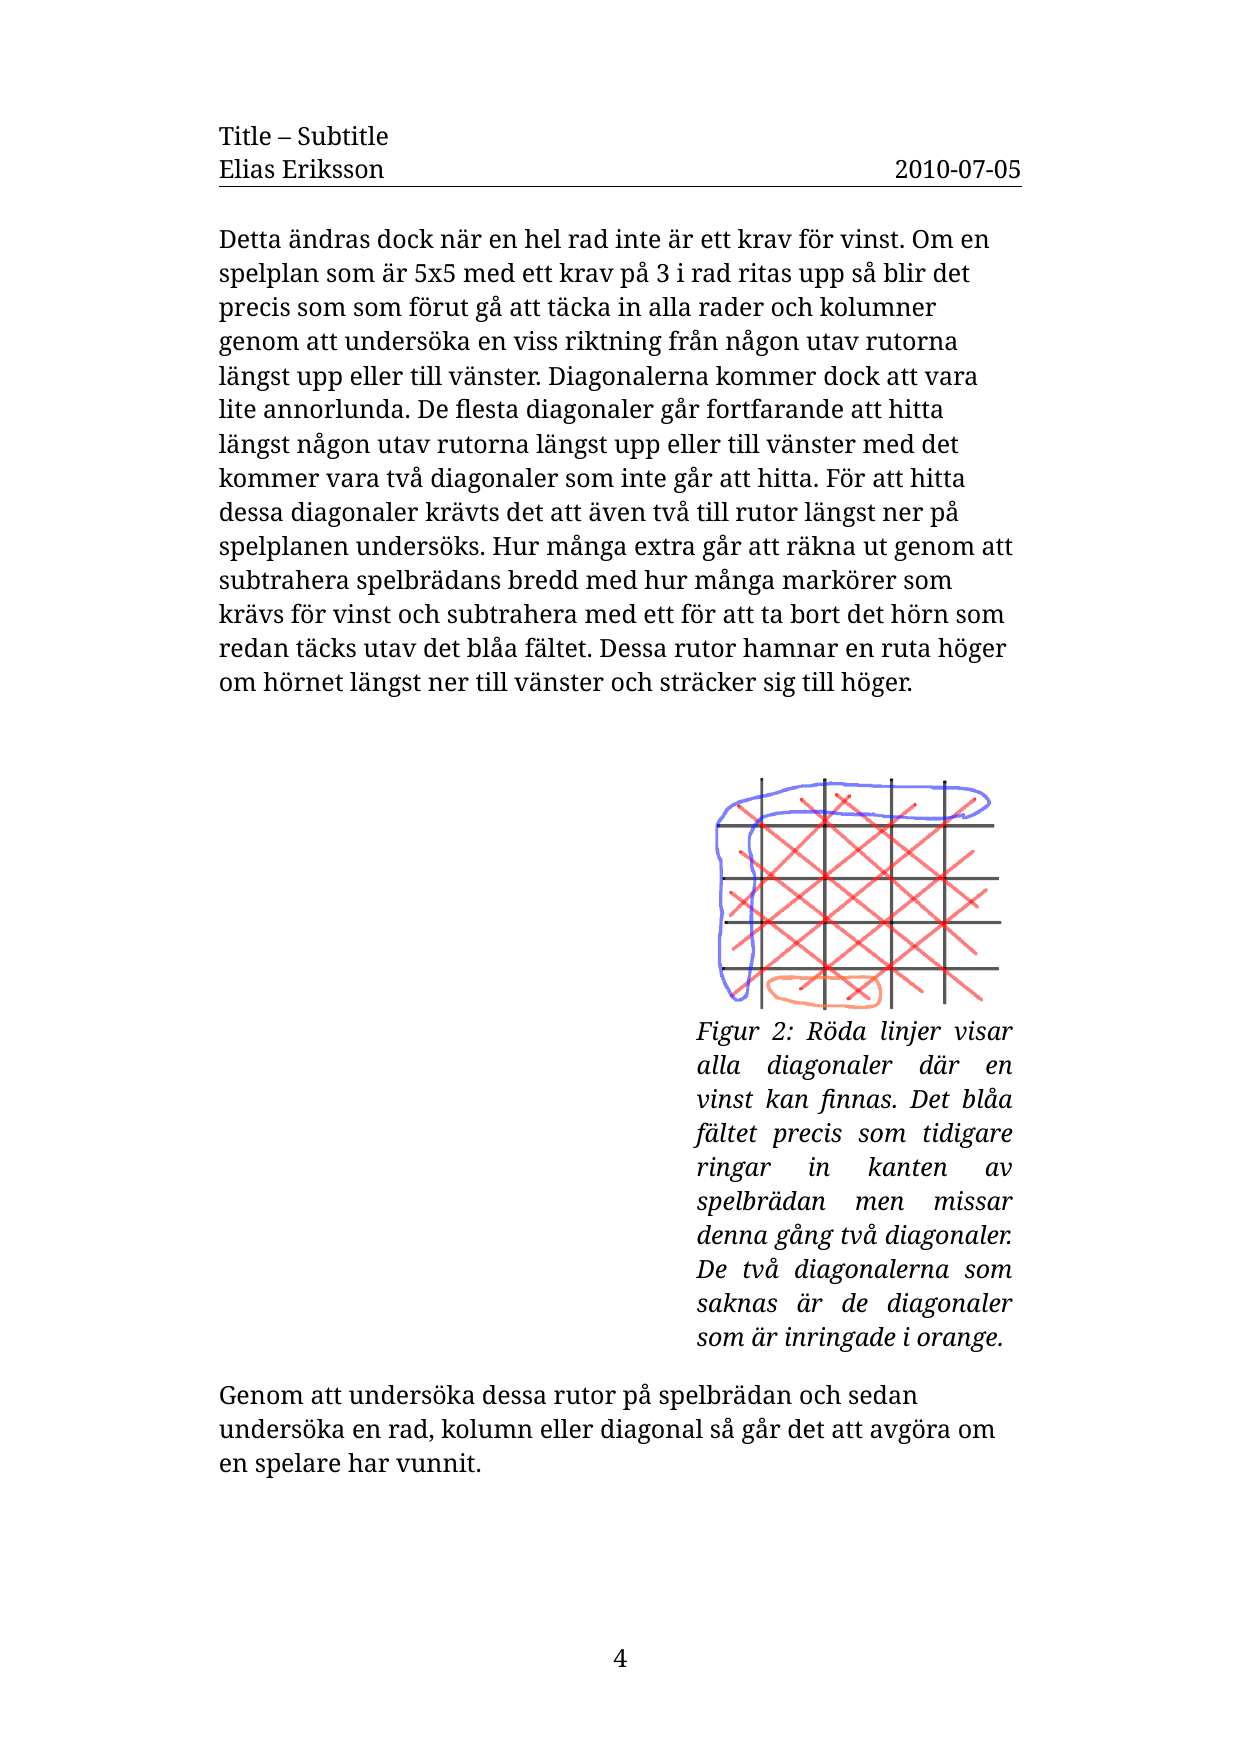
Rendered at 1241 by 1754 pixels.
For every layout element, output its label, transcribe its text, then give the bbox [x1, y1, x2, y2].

text Figur 2: Röda linjer visar alla diagonaler där en vinst kan finnas. Det blåa fältet precis som tidigare ringar in kanten av spelbrädan men missar denna gång två diagonaler. De två diagonalerna som saknas är de diagonaler som är inringade i orange. [696, 1014, 1016, 1354]
text Genom att undersöka dessa rutor på spelbrädan och sedan undersöka en rad, kolumn eller diagonal så går det att avgöra om en spelare har vunnit. [218, 1377, 1022, 1479]
picture [696, 766, 1016, 1014]
text Detta ändras dock när en hel rad inte är ett krav för vinst. Om en spelplan som är 5x5 med ett krav på 3 i rad ritas upp så blir det precis som som förut gå att täcka in alla rader och kolumner genom att undersöka en viss riktning från någon utav rutorna längst upp eller till vänster. Diagonalerna kommer dock att vara lite annorlunda. De flesta diagonaler går fortfarande att hitta längst någon utav rutorna längst upp eller till vänster med det kommer vara två diagonaler som inte går att hitta. För att hitta dessa diagonaler krävts det att även två till rutor längst ner på spelplanen undersöks. Hur många extra går att räkna ut genom att subtrahera spelbrädans bredd med hur många markörer som krävs för vinst och subtrahera med ett för att ta bort det hörn som redan täcks utav det blåa fältet. Dessa rutor hamnar en ruta höger om hörnet längst ner till vänster och sträcker sig till höger. [218, 222, 1022, 699]
